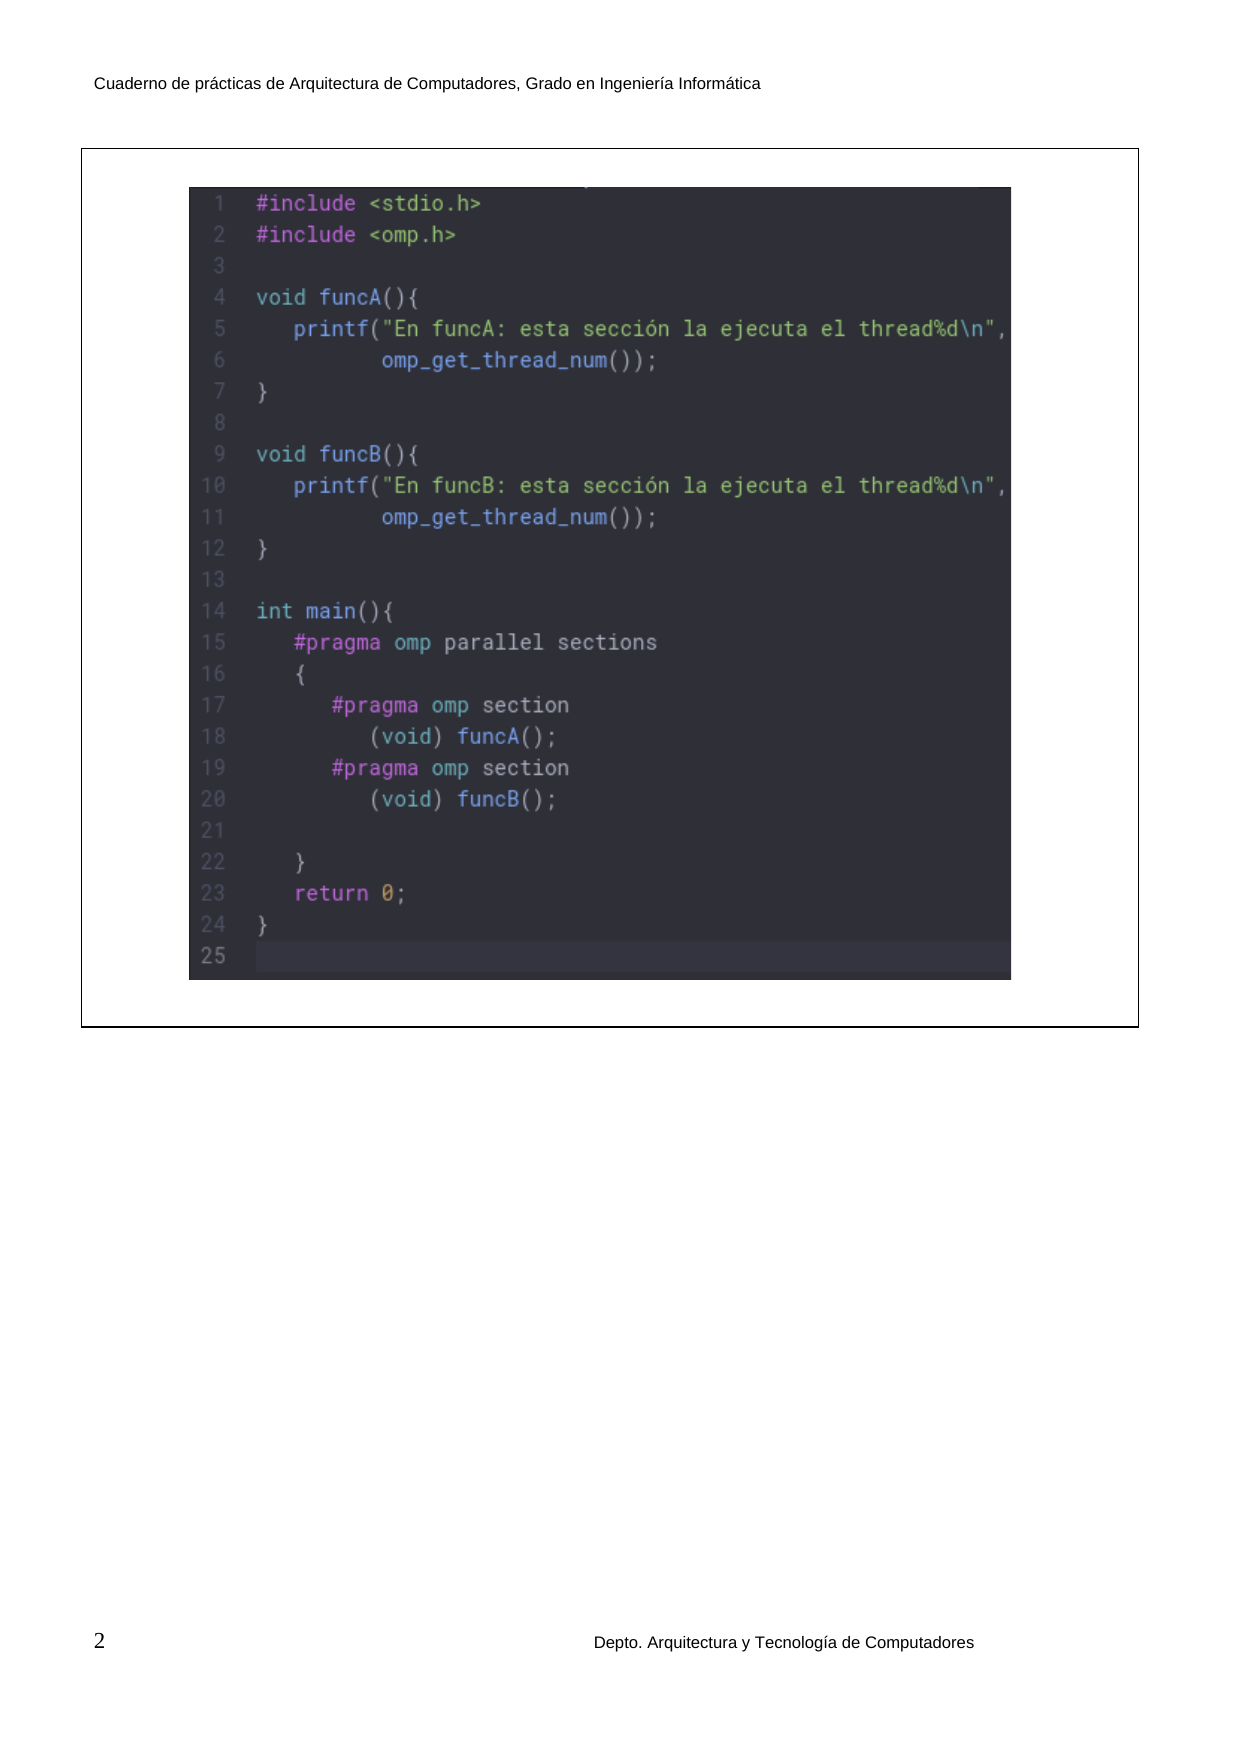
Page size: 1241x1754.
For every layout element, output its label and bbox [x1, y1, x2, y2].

picture [189, 187, 1012, 980]
table_header [82, 149, 1138, 1026]
